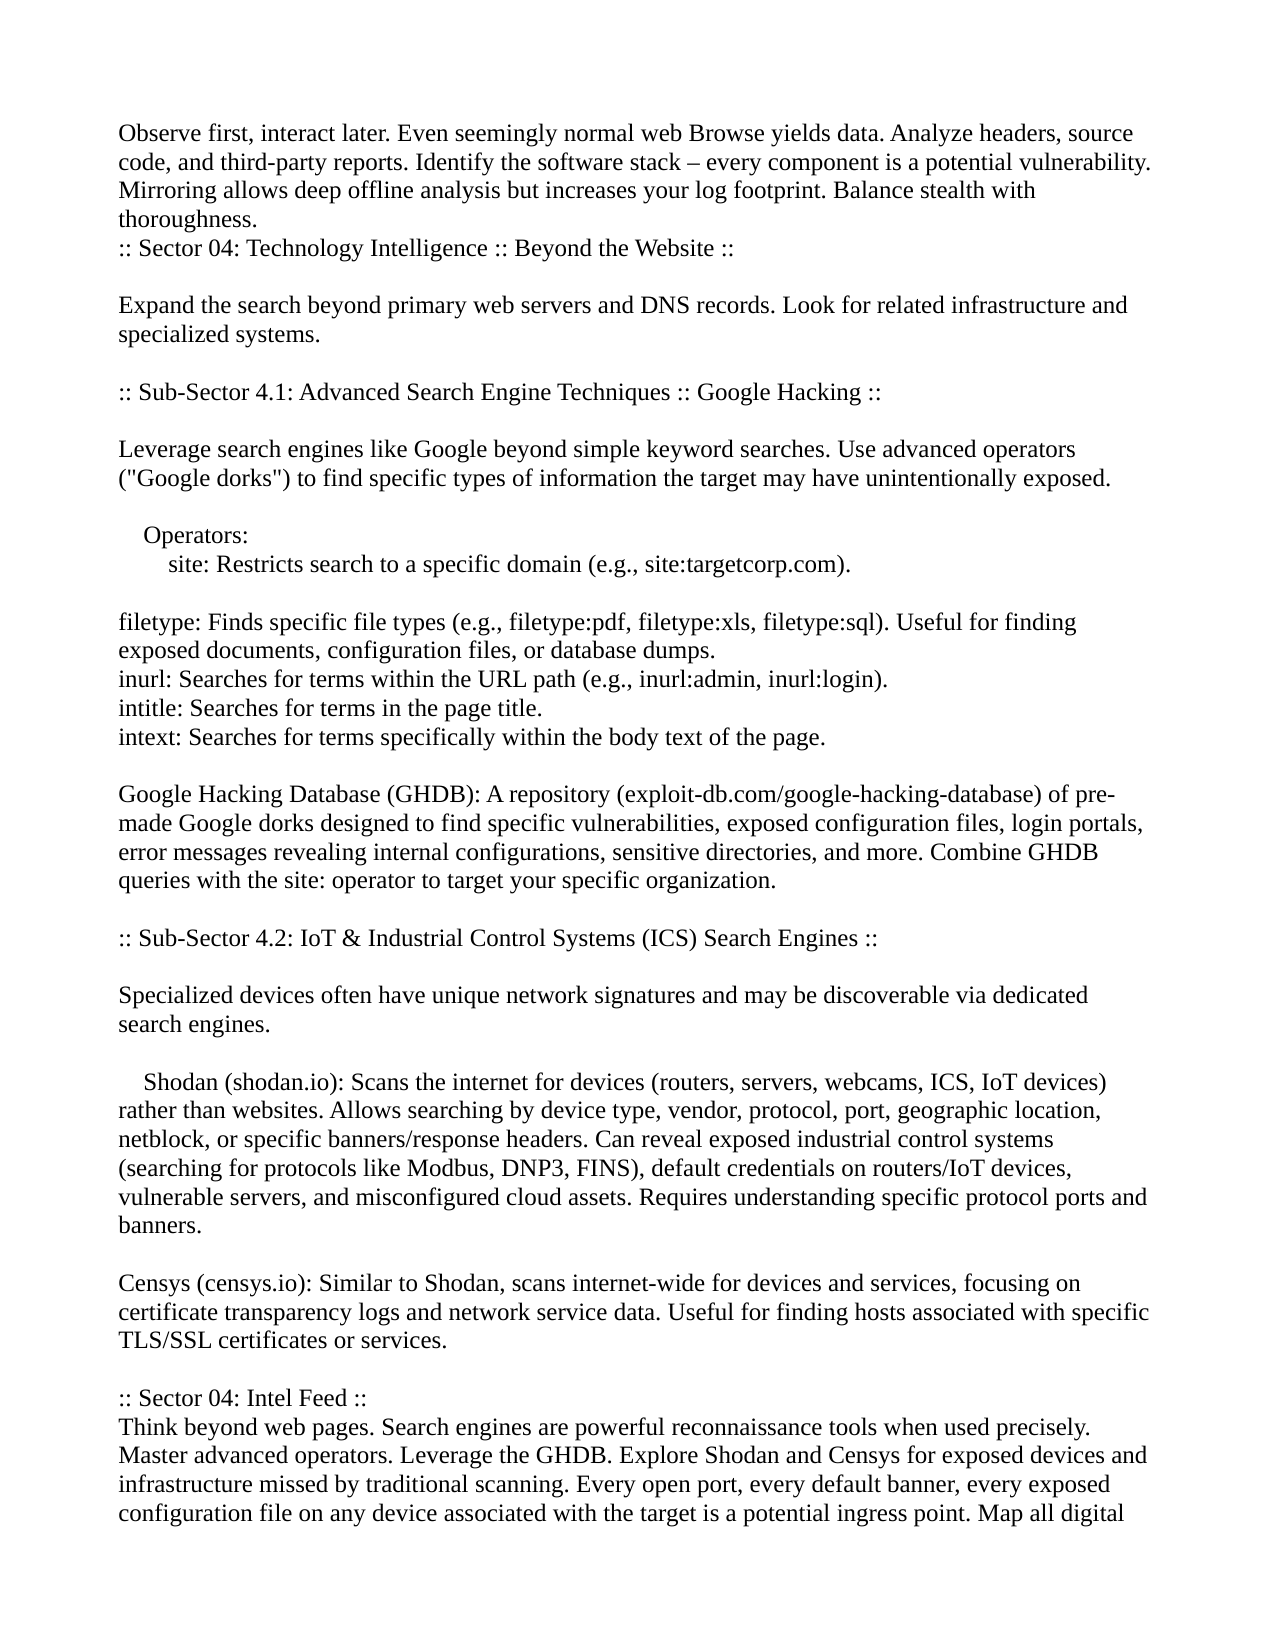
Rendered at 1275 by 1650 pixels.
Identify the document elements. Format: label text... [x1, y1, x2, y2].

text Observe first, interact later. Even seemingly normal web Browse yields data. Analyze headers, source code, and third-party reports. Identify the software stack – every component is a potential vulnerability. Mirroring allows deep offline analysis but increases your log footprint. Balance stealth with thoroughness. [118, 118, 1157, 233]
text site: Restricts search to a specific domain (e.g., site:targetcorp.com). [118, 549, 1157, 578]
text intext: Searches for terms specifically within the body text of the page. [118, 722, 1157, 751]
text Specialized devices often have unique network signatures and may be discoverable via dedicated search engines. [118, 981, 1157, 1038]
text Leverage search engines like Google beyond simple keyword searches. Use advanced operators ("Google dorks") to find specific types of information the target may have unintentionally exposed. [118, 434, 1157, 492]
text Expand the search beyond primary web servers and DNS records. Look for related infrastructure and specialized systems. [118, 291, 1157, 348]
text inurl: Searches for terms within the URL path (e.g., inurl:admin, inurl:login). [118, 664, 1157, 693]
text :: Sub-Sector 4.1: Advanced Search Engine Techniques :: Google Hacking :: [118, 377, 1157, 406]
text Shodan (shodan.io): Scans the internet for devices (routers, servers, webcams, ICS, IoT devices) rather than websites. Allows searching by device type, vendor, protocol, port, geographic location, netblock, or specific banners/response headers. Can reveal exposed industrial control systems (searching for protocols like Modbus, DNP3, FINS), default credentials on routers/IoT devices, vulnerable servers, and misconfigured cloud assets. Requires understanding specific protocol ports and banners. [118, 1067, 1157, 1239]
text Operators: [118, 521, 1157, 549]
text filetype: Finds specific file types (e.g., filetype:pdf, filetype:xls, filetype:sql). Useful for finding exposed documents, configuration files, or database dumps. [118, 607, 1157, 664]
text Think beyond web pages. Search engines are powerful reconnaissance tools when used precisely. Master advanced operators. Leverage the GHDB. Explore Shodan and Censys for exposed devices and infrastructure missed by traditional scanning. Every open port, every default banner, every exposed configuration file on any device associated with the target is a potential ingress point. Map all digital [118, 1412, 1157, 1527]
text :: Sector 04: Intel Feed :: [118, 1383, 1157, 1412]
text intitle: Searches for terms in the page title. [118, 693, 1157, 722]
text :: Sub-Sector 4.2: IoT & Industrial Control Systems (ICS) Search Engines :: [118, 923, 1157, 952]
text :: Sector 04: Technology Intelligence :: Beyond the Website :: [118, 233, 1157, 262]
text Censys (censys.io): Similar to Shodan, scans internet-wide for devices and services, focusing on certificate transparency logs and network service data. Useful for finding hosts associated with specific TLS/SSL certificates or services. [118, 1268, 1157, 1354]
text Google Hacking Database (GHDB): A repository (exploit-db.com/google-hacking-database) of pre-made Google dorks designed to find specific vulnerabilities, exposed configuration files, login portals, error messages revealing internal configurations, sensitive directories, and more. Combine GHDB queries with the site: operator to target your specific organization. [118, 779, 1157, 894]
